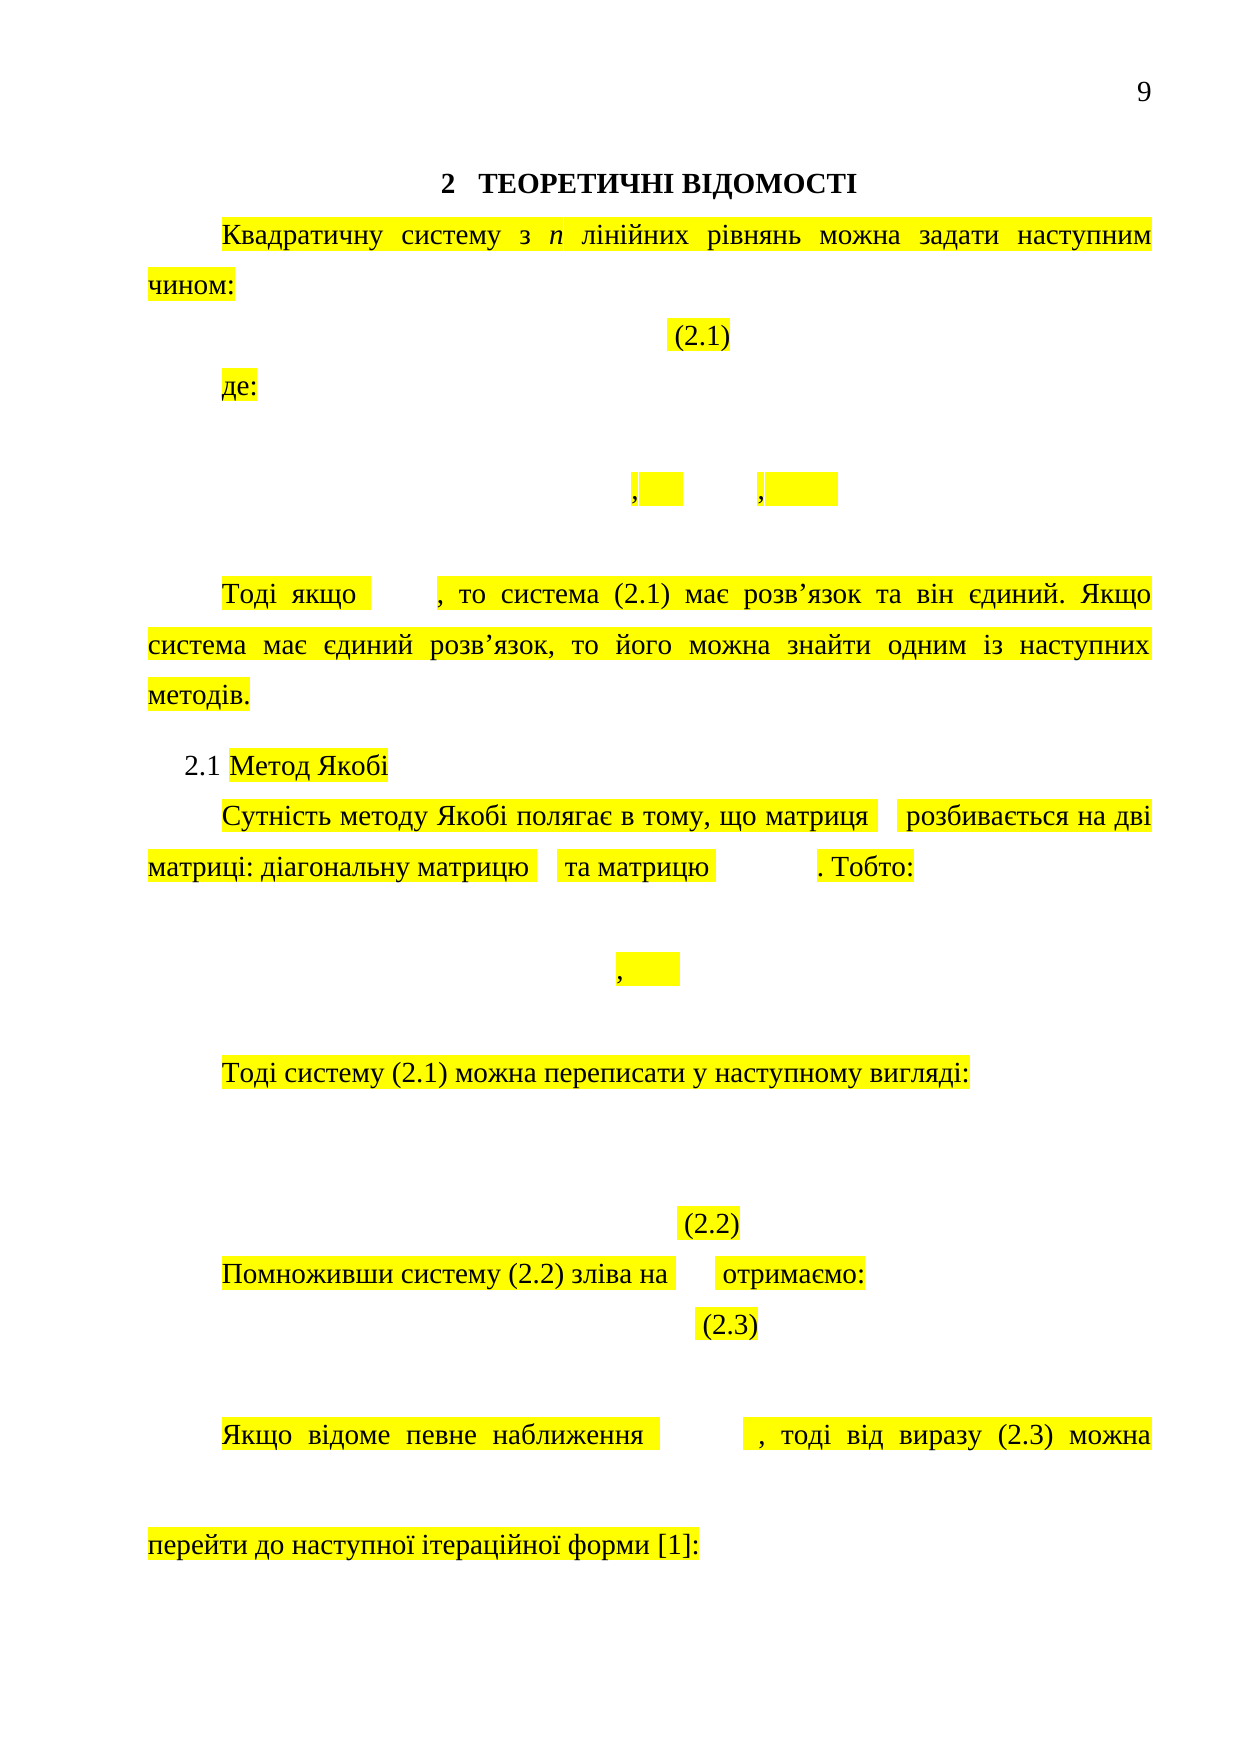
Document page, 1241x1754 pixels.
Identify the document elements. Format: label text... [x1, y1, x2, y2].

text Тоді систему (2.1) можна переписати у наступному вигляді: [148, 1055, 1152, 1089]
text де: [148, 368, 1152, 401]
text Тоді якщо , то система (2.1) має розв’язок та він єдиний. Якщо система має єдиний розв’язок, то його можна знайти одним із наступних методів. [148, 576, 1152, 711]
subtitle Теоретичні відомості [147, 166, 1152, 199]
table_header (2.2) [148, 1206, 1152, 1256]
subtitle Метод Якобі [184, 748, 1152, 782]
text Помноживши систему (2.2) зліва на отримаємо: [148, 1256, 1152, 1290]
text Якщо відоме певне наближення , тоді від виразу (2.3) можна перейти до наступної ітераційної форми [1]: [148, 1357, 1152, 1560]
text Квадратичну систему з n лінійних рівнянь можна задати наступним чином: [148, 217, 1152, 301]
table_header (2.1) [148, 318, 1152, 368]
table_header (2.3) [148, 1307, 1152, 1357]
text , [148, 899, 1152, 1038]
text Сутність методу Якобі полягає в тому, що матриця розбивається на дві матриці: діагональну матрицю та матрицю . Тобто: [148, 798, 1152, 882]
text , , [148, 418, 1152, 560]
